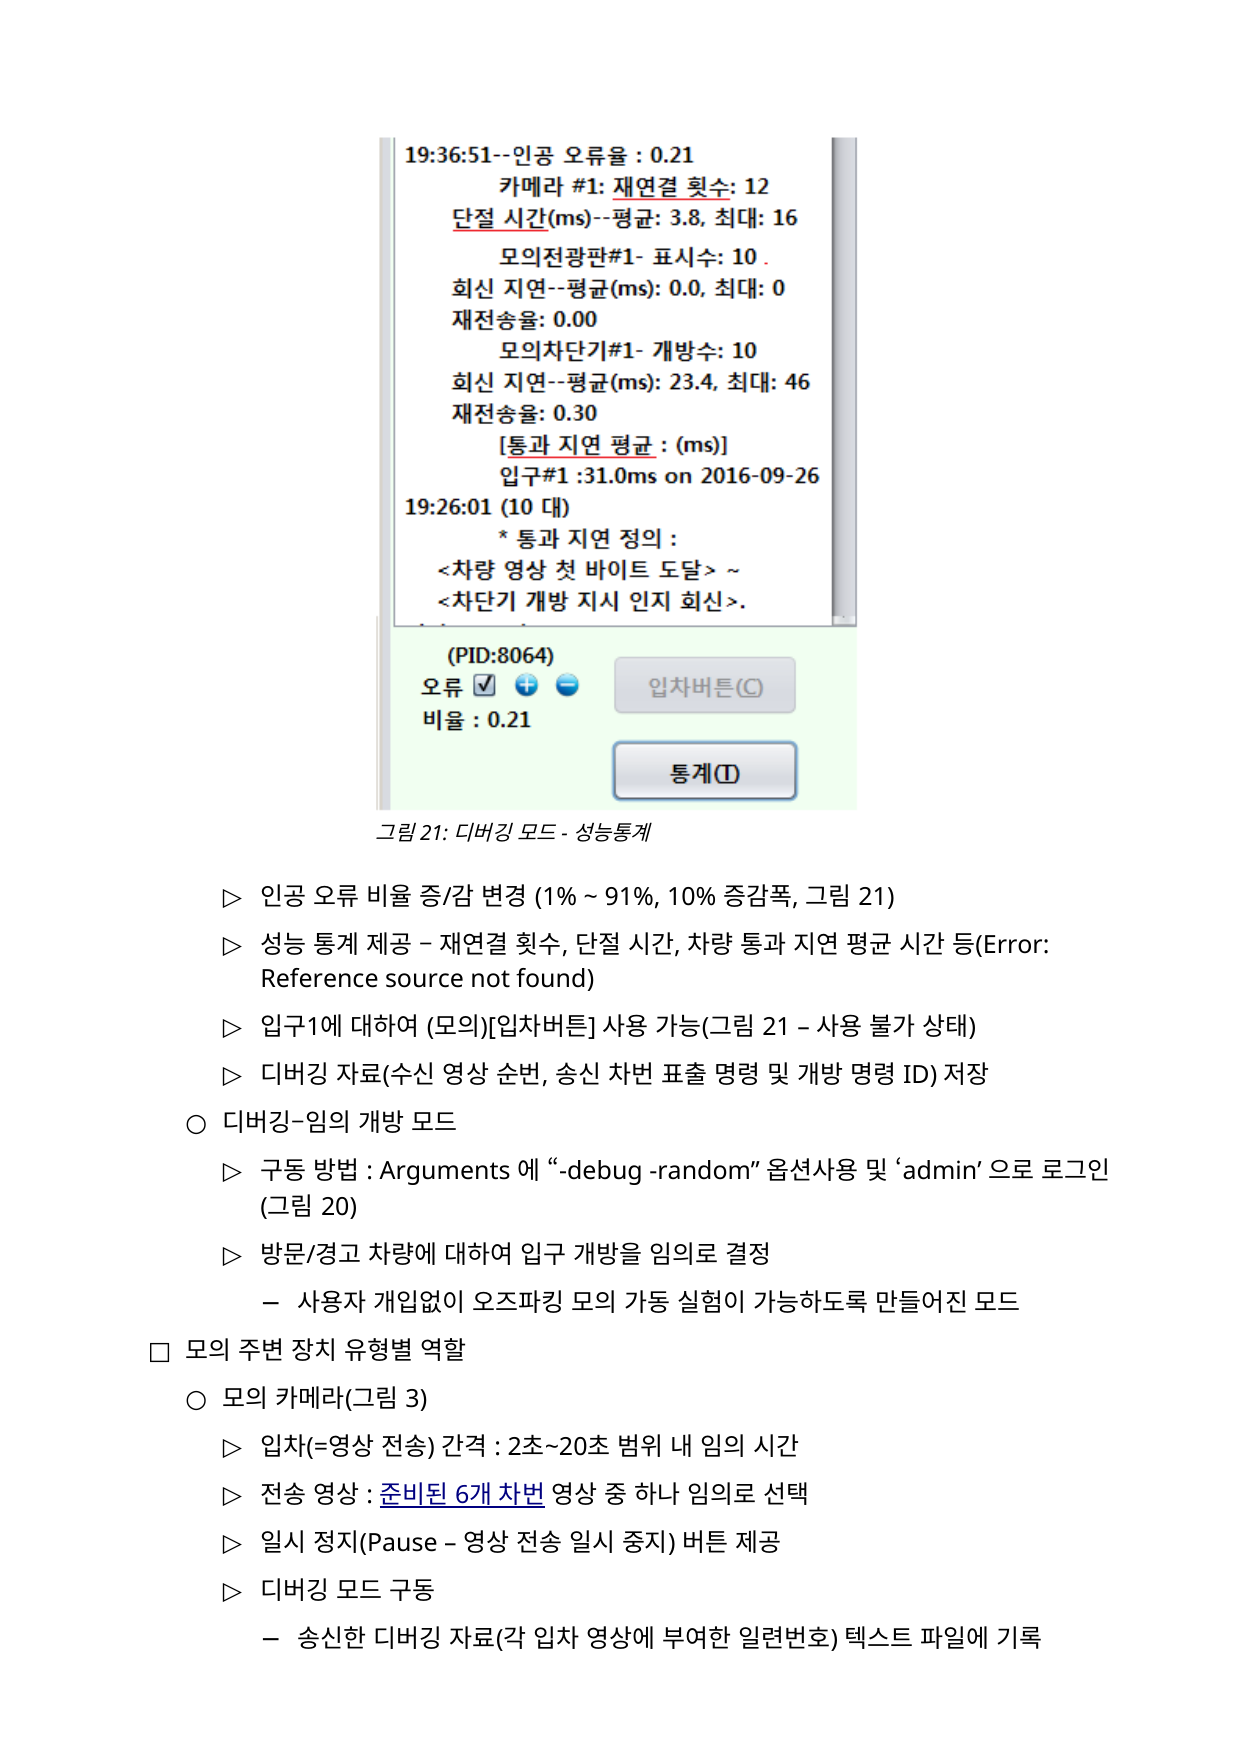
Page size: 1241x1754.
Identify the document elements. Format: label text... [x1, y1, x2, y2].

list 전송 영상 : 준비된 6개 차번 영상 중 하나 임의로 선택 [223, 1475, 1134, 1511]
list 모의 주변 장치 유형별 역할 [148, 1331, 1134, 1367]
list 구동 방법 : Arguments 에 “-debug -random” 옵션사용 및 ‘admin’ 으로 로그인(그림 20) [223, 1150, 1134, 1223]
list 모의 카메라(그림 3) [185, 1379, 1134, 1415]
list 디버깅 모드 구동 [223, 1571, 1134, 1607]
picture [375, 130, 865, 815]
list 디버깅–임의 개방 모드 [185, 1102, 1134, 1139]
list 일시 정지(Pause – 영상 전송 일시 중지) 버튼 제공 [223, 1523, 1134, 1559]
list 송신한 디버깅 자료(각 입차 영상에 부여한 일련번호) 텍스트 파일에 기록 [260, 1619, 1134, 1655]
list 방문/경고 차량에 대하여 입구 개방을 임의로 결정 [223, 1235, 1134, 1271]
list 성능 통계 제공 – 재연결 횟수, 단절 시간, 차량 통과 지연 평균 시간 등(Error: Reference source not found) [223, 924, 1134, 994]
list 사용자 개입없이 오즈파킹 모의 가동 실험이 가능하도록 만들어진 모드 [260, 1283, 1134, 1319]
list 디버깅 자료(수신 영상 순번, 송신 차번 표출 명령 및 개방 명령 ID) 저장 [223, 1054, 1134, 1091]
list 입구1에 대하여 (모의)[입차버튼] 사용 가능(그림 21 – 사용 불가 상태) [223, 1006, 1134, 1043]
list 입차(=영상 전송) 간격 : 2초~20초 범위 내 임의 시간 [223, 1427, 1134, 1463]
list 인공 오류 비율 증/감 변경 (1% ~ 91%, 10% 증감폭, 그림 21) [223, 89, 1134, 912]
list 그림 21: 디버깅 모드 - 성능통계 [376, 815, 865, 847]
